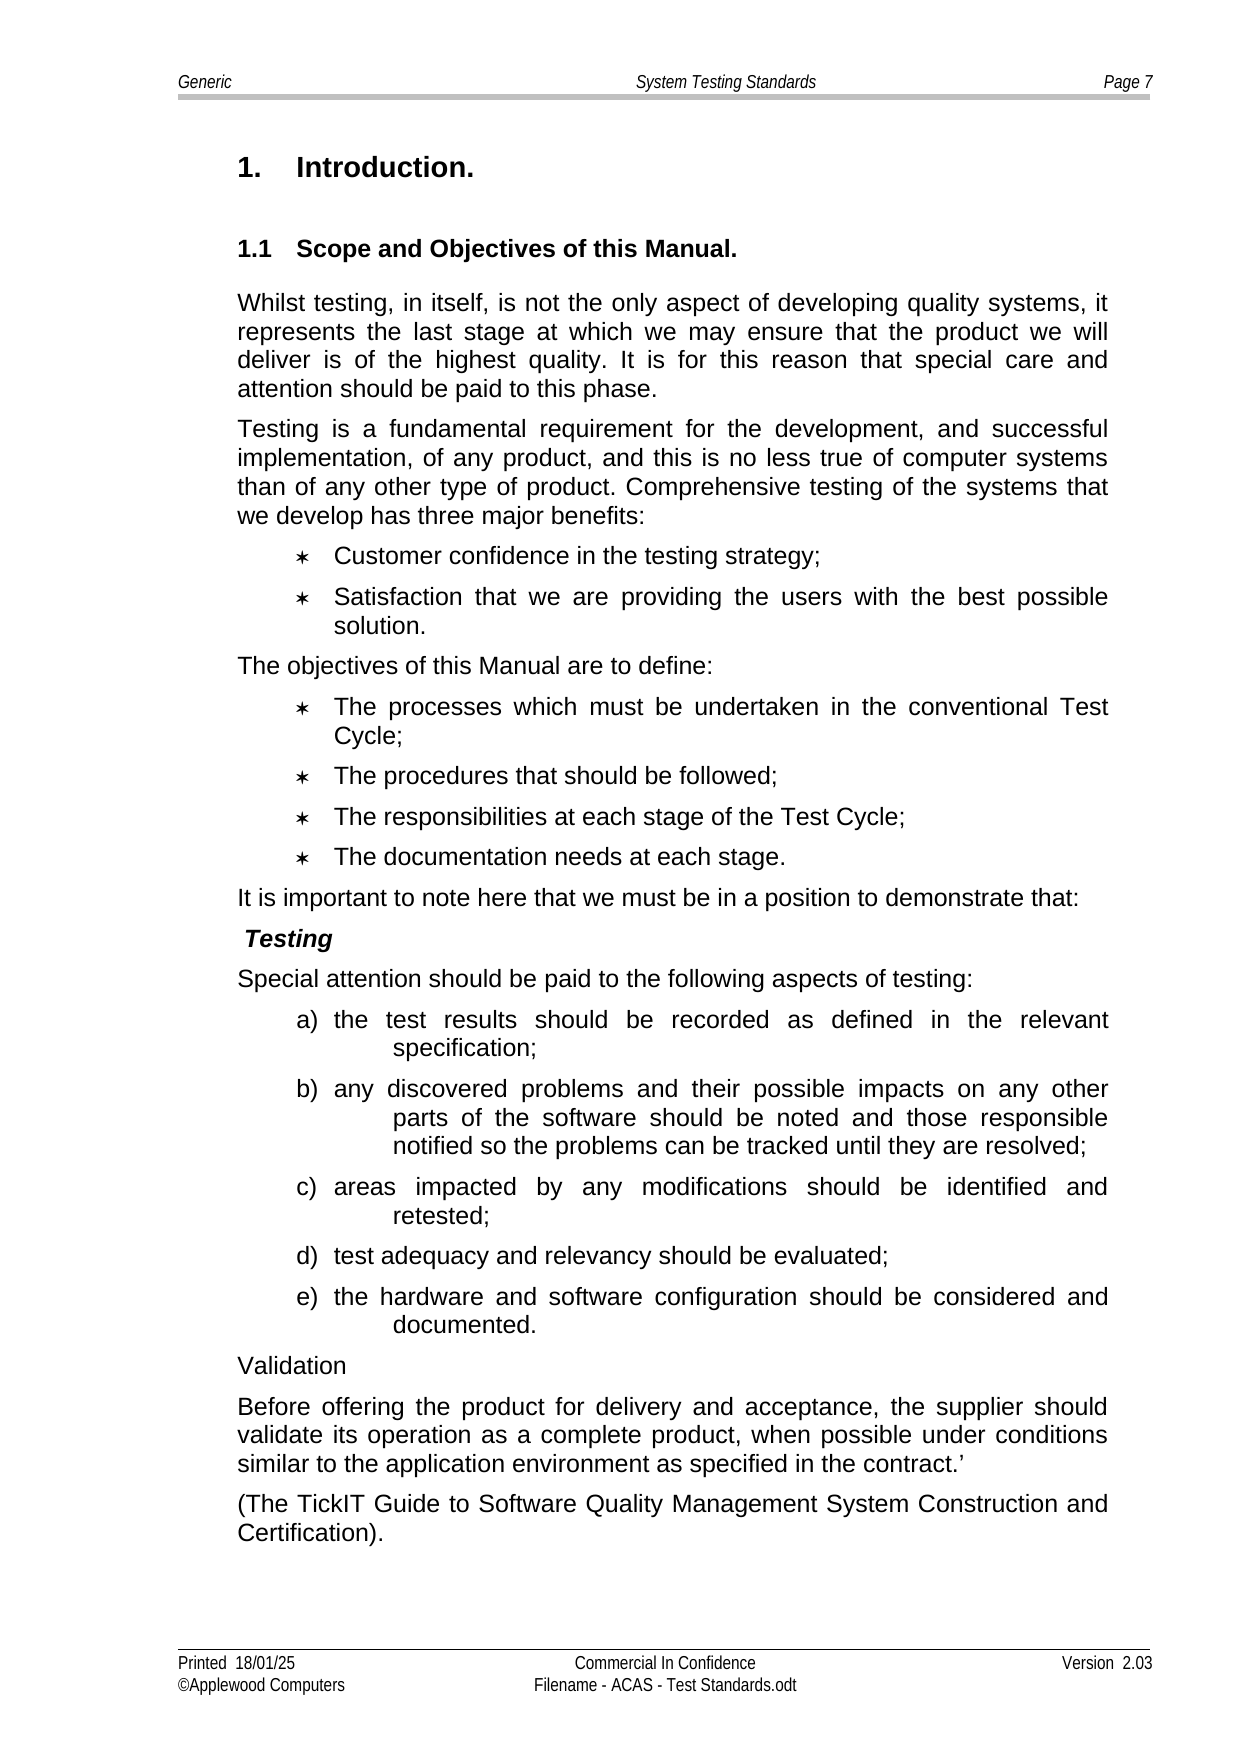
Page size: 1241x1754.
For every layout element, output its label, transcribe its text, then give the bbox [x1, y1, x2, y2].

list the hardware and software configuration should be considered and documented. [296, 1282, 1110, 1339]
list the test results should be recorded as defined in the relevant specification; [296, 1004, 1110, 1062]
text (The TickIT Guide to Software Quality Management System Construction and Certification). [237, 1489, 1110, 1547]
subtitle 1.1 Scope and Objectives of this Manual. [237, 234, 1110, 263]
text Before offering the product for delivery and acceptance, the supplier should validate its operation as a complete product, when possible under conditions similar to the application environment as specified in the contract.’ [237, 1391, 1110, 1478]
text It is important to note here that we must be in a position to demonstrate that: [237, 883, 1110, 912]
list The procedures that should be followed; [296, 761, 1110, 790]
text Testing [237, 923, 1110, 952]
text The objectives of this Manual are to define: [237, 651, 1110, 680]
text Testing is a fundamental requirement for the development, and successful implementation, of any product, and this is no less true of computer systems than of any other type of product. Comprehensive testing of the systems that we develop has three major benefits: [237, 414, 1110, 529]
list areas impacted by any modifications should be identified and retested; [296, 1172, 1110, 1229]
text Whilst testing, in itself, is not the only aspect of developing quality systems, it represents the last stage at which we may ensure that the product we will deliver is of the highest quality. It is for this reason that special care and attention should be paid to this phase. [237, 288, 1110, 403]
list The documentation needs at each stage. [296, 842, 1110, 871]
list any discovered problems and their possible impacts on any other parts of the software should be noted and those responsible notified so the problems can be tracked until they are resolved; [296, 1074, 1110, 1160]
list The responsibilities at each stage of the Test Cycle; [296, 802, 1110, 831]
list test adequacy and relevancy should be evaluated; [296, 1241, 1110, 1270]
subtitle 1. Introduction. [237, 150, 1110, 184]
list The processes which must be undertaken in the conventional Test Cycle; [296, 692, 1110, 749]
text Special attention should be paid to the following aspects of testing: [237, 964, 1110, 993]
list Satisfaction that we are providing the users with the best possible solution. [296, 582, 1110, 639]
list Customer confidence in the testing strategy; [296, 541, 1110, 570]
text Validation [237, 1351, 1110, 1380]
